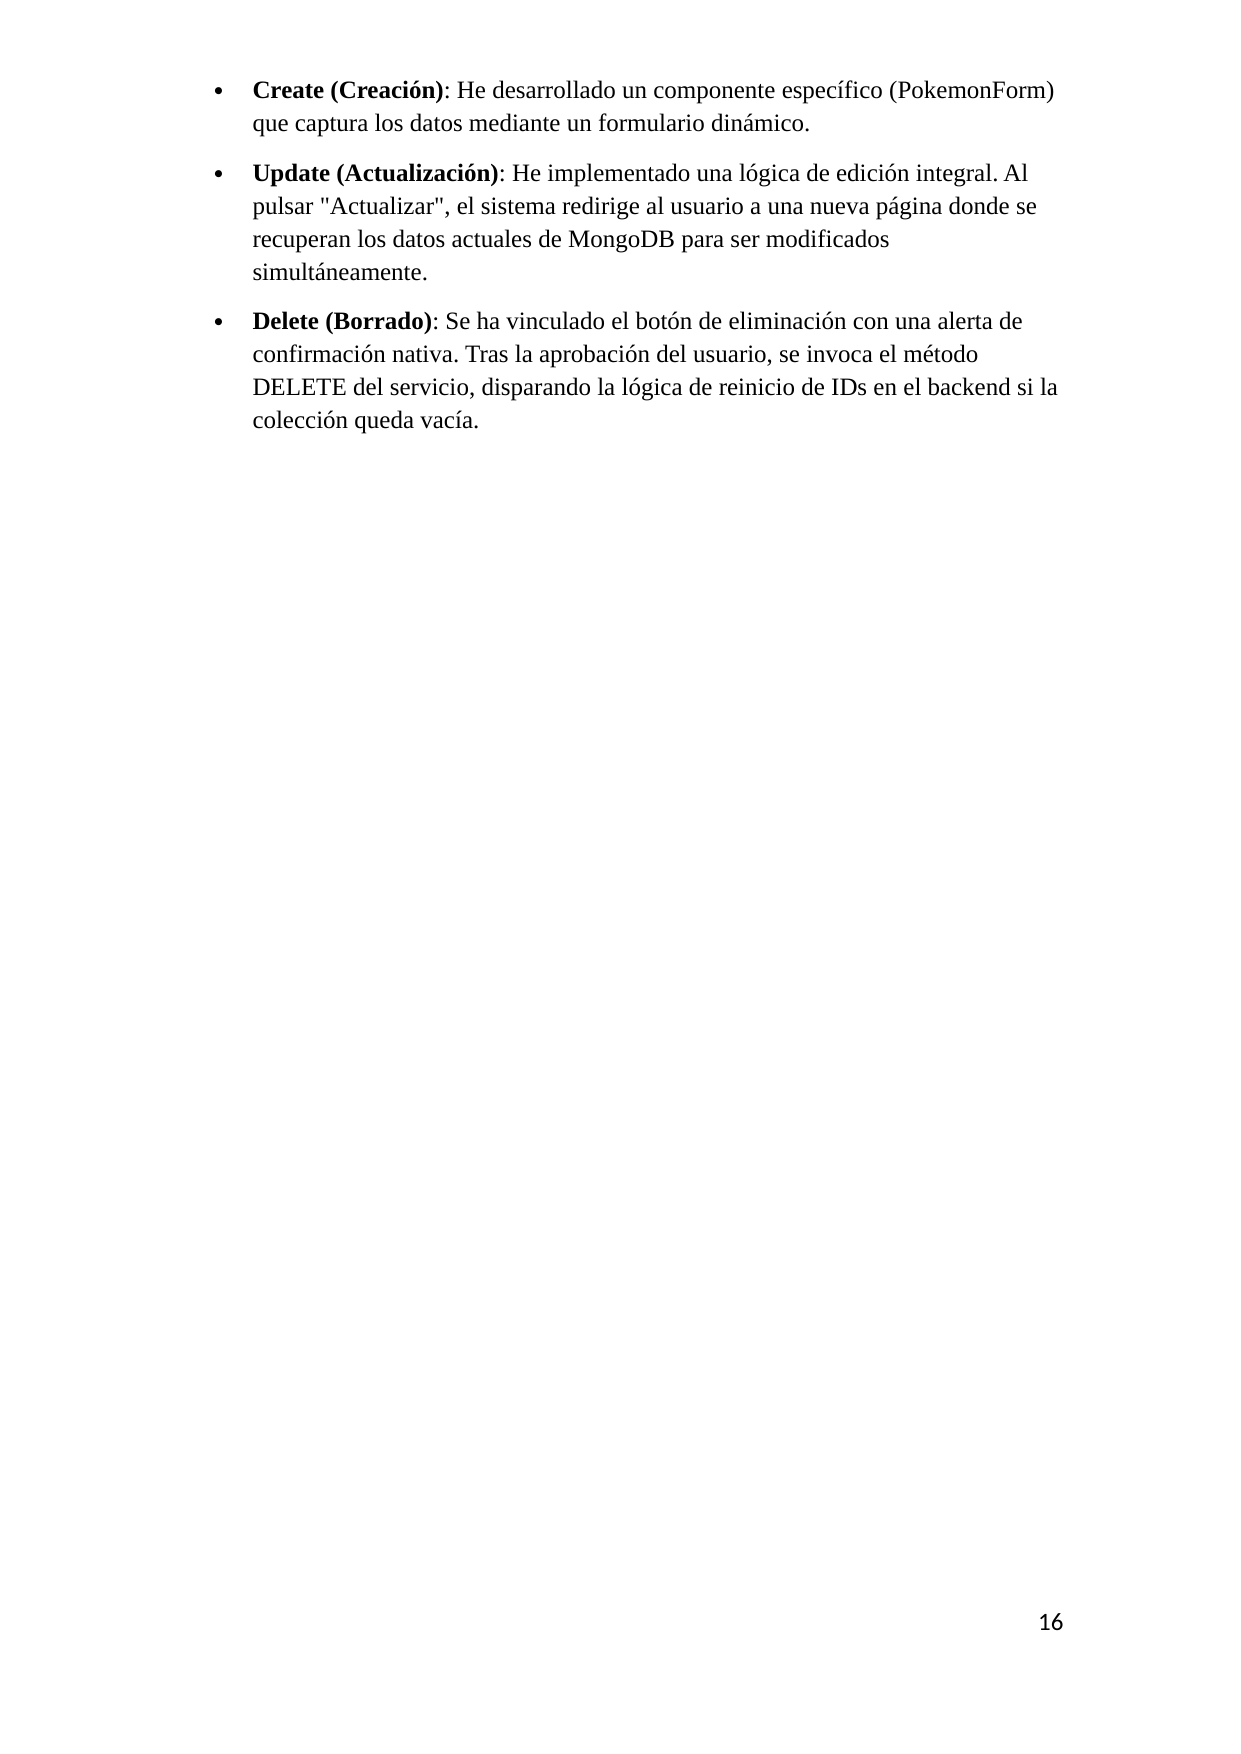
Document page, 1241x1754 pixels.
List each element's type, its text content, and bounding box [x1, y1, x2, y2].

list Update (Actualización): He implementado una lógica de edición integral. Al pulsar "Actualizar", el sistema redirige al usuario a una nueva página donde se recuperan los datos actuales de MongoDB para ser modificados simultáneamente. [215, 158, 1063, 286]
list Create (Creación): He desarrollado un componente específico (PokemonForm) que captura los datos mediante un formulario dinámico. [215, 75, 1063, 137]
list Delete (Borrado): Se ha vinculado el botón de eliminación con una alerta de confirmación nativa. Tras la aprobación del usuario, se invoca el método DELETE del servicio, disparando la lógica de reinicio de IDs en el backend si la colección queda vacía. [215, 306, 1063, 434]
